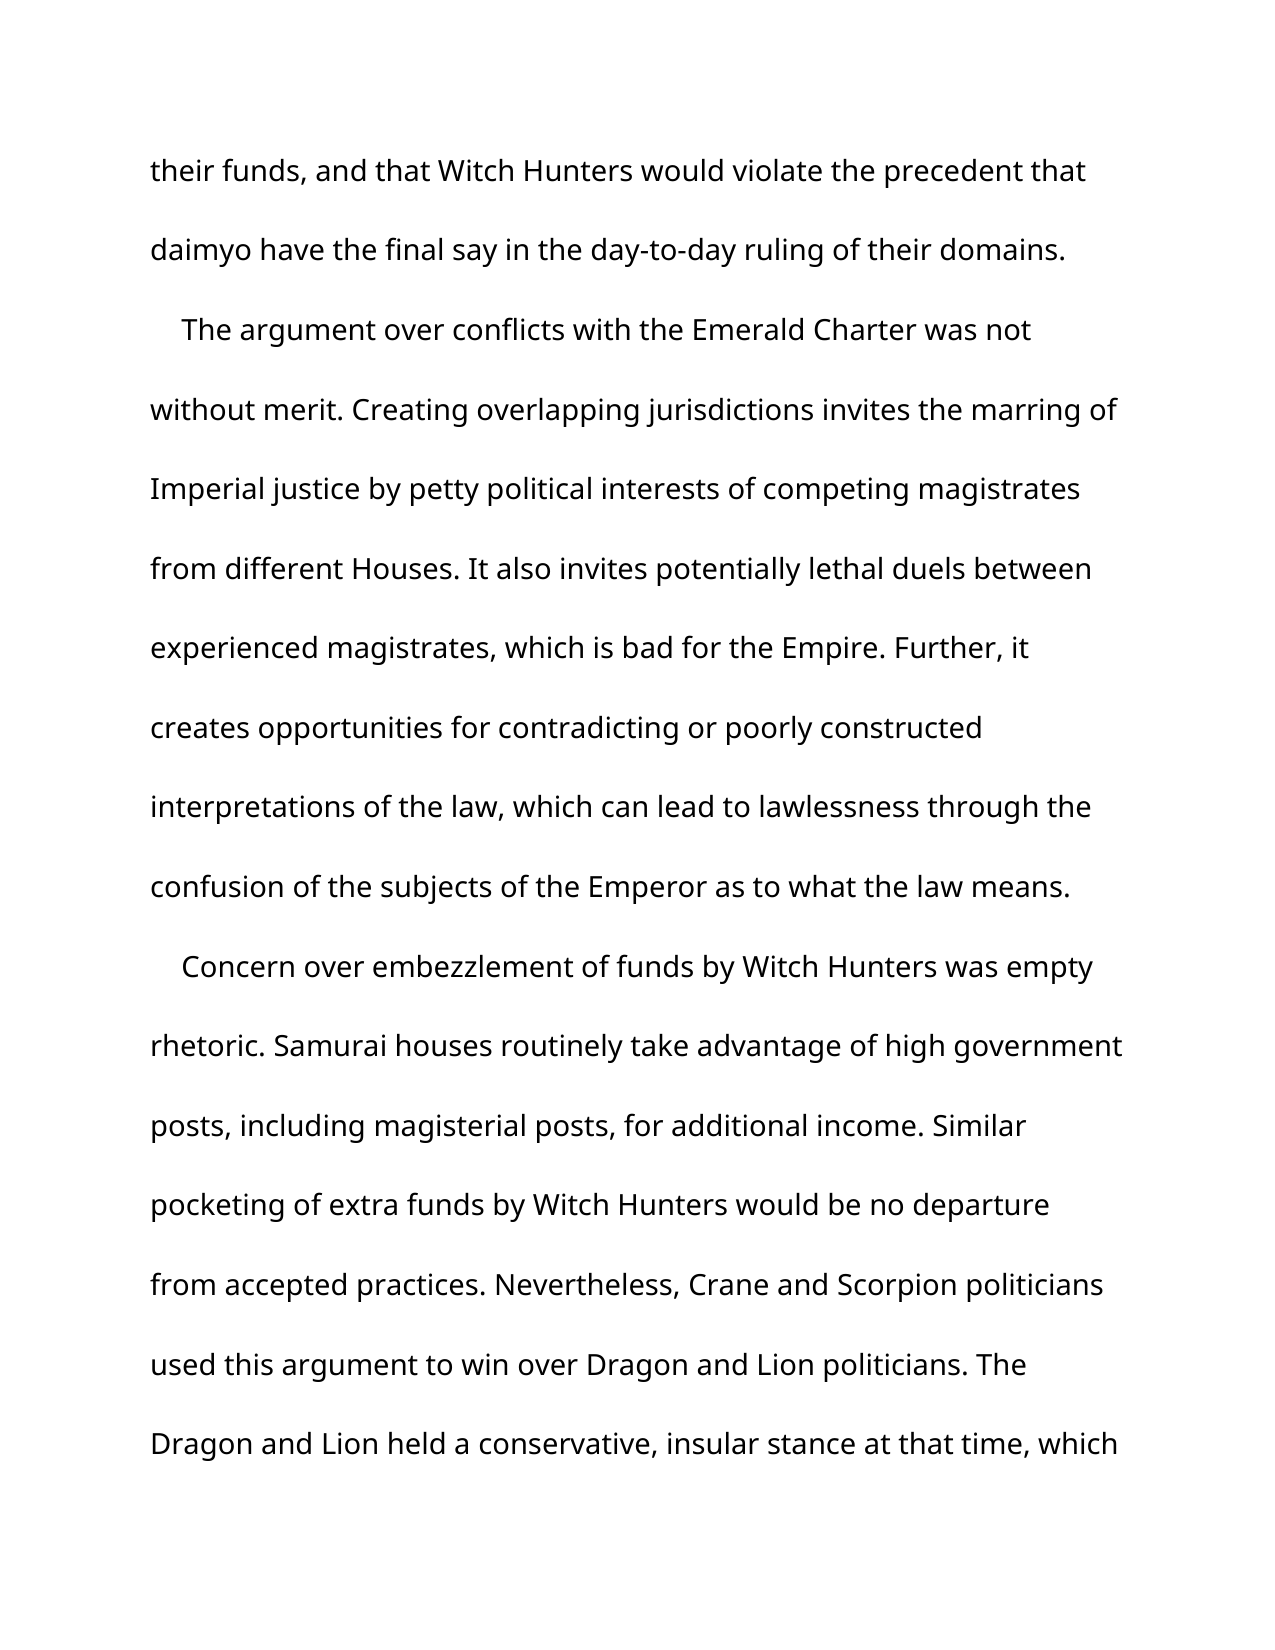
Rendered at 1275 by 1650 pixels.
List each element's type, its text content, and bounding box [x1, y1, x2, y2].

text The argument over conflicts with the Emerald Charter was not without merit. Creating overlapping jurisdictions invites the marring of Imperial justice by petty political interests of competing magistrates from different Houses. It also invites potentially lethal duels between experienced magistrates, which is bad for the Empire. Further, it creates opportunities for contradicting or poorly constructed interpretations of the law, which can lead to lawlessness through the confusion of the subjects of the Emperor as to what the law means. [150, 309, 1125, 906]
text Concern over embezzlement of funds by Witch Hunters was empty rhetoric. Samurai houses routinely take advantage of high government posts, including magisterial posts, for additional income. Similar pocketing of extra funds by Witch Hunters would be no departure from accepted practices. Nevertheless, Crane and Scorpion politicians used this argument to win over Dragon and Lion politicians. The Dragon and Lion held a conservative, insular stance at that time, which [150, 946, 1125, 1463]
text their funds, and that Witch Hunters would violate the precedent that daimyo have the final say in the day-to-day ruling of their domains. [150, 150, 1125, 269]
